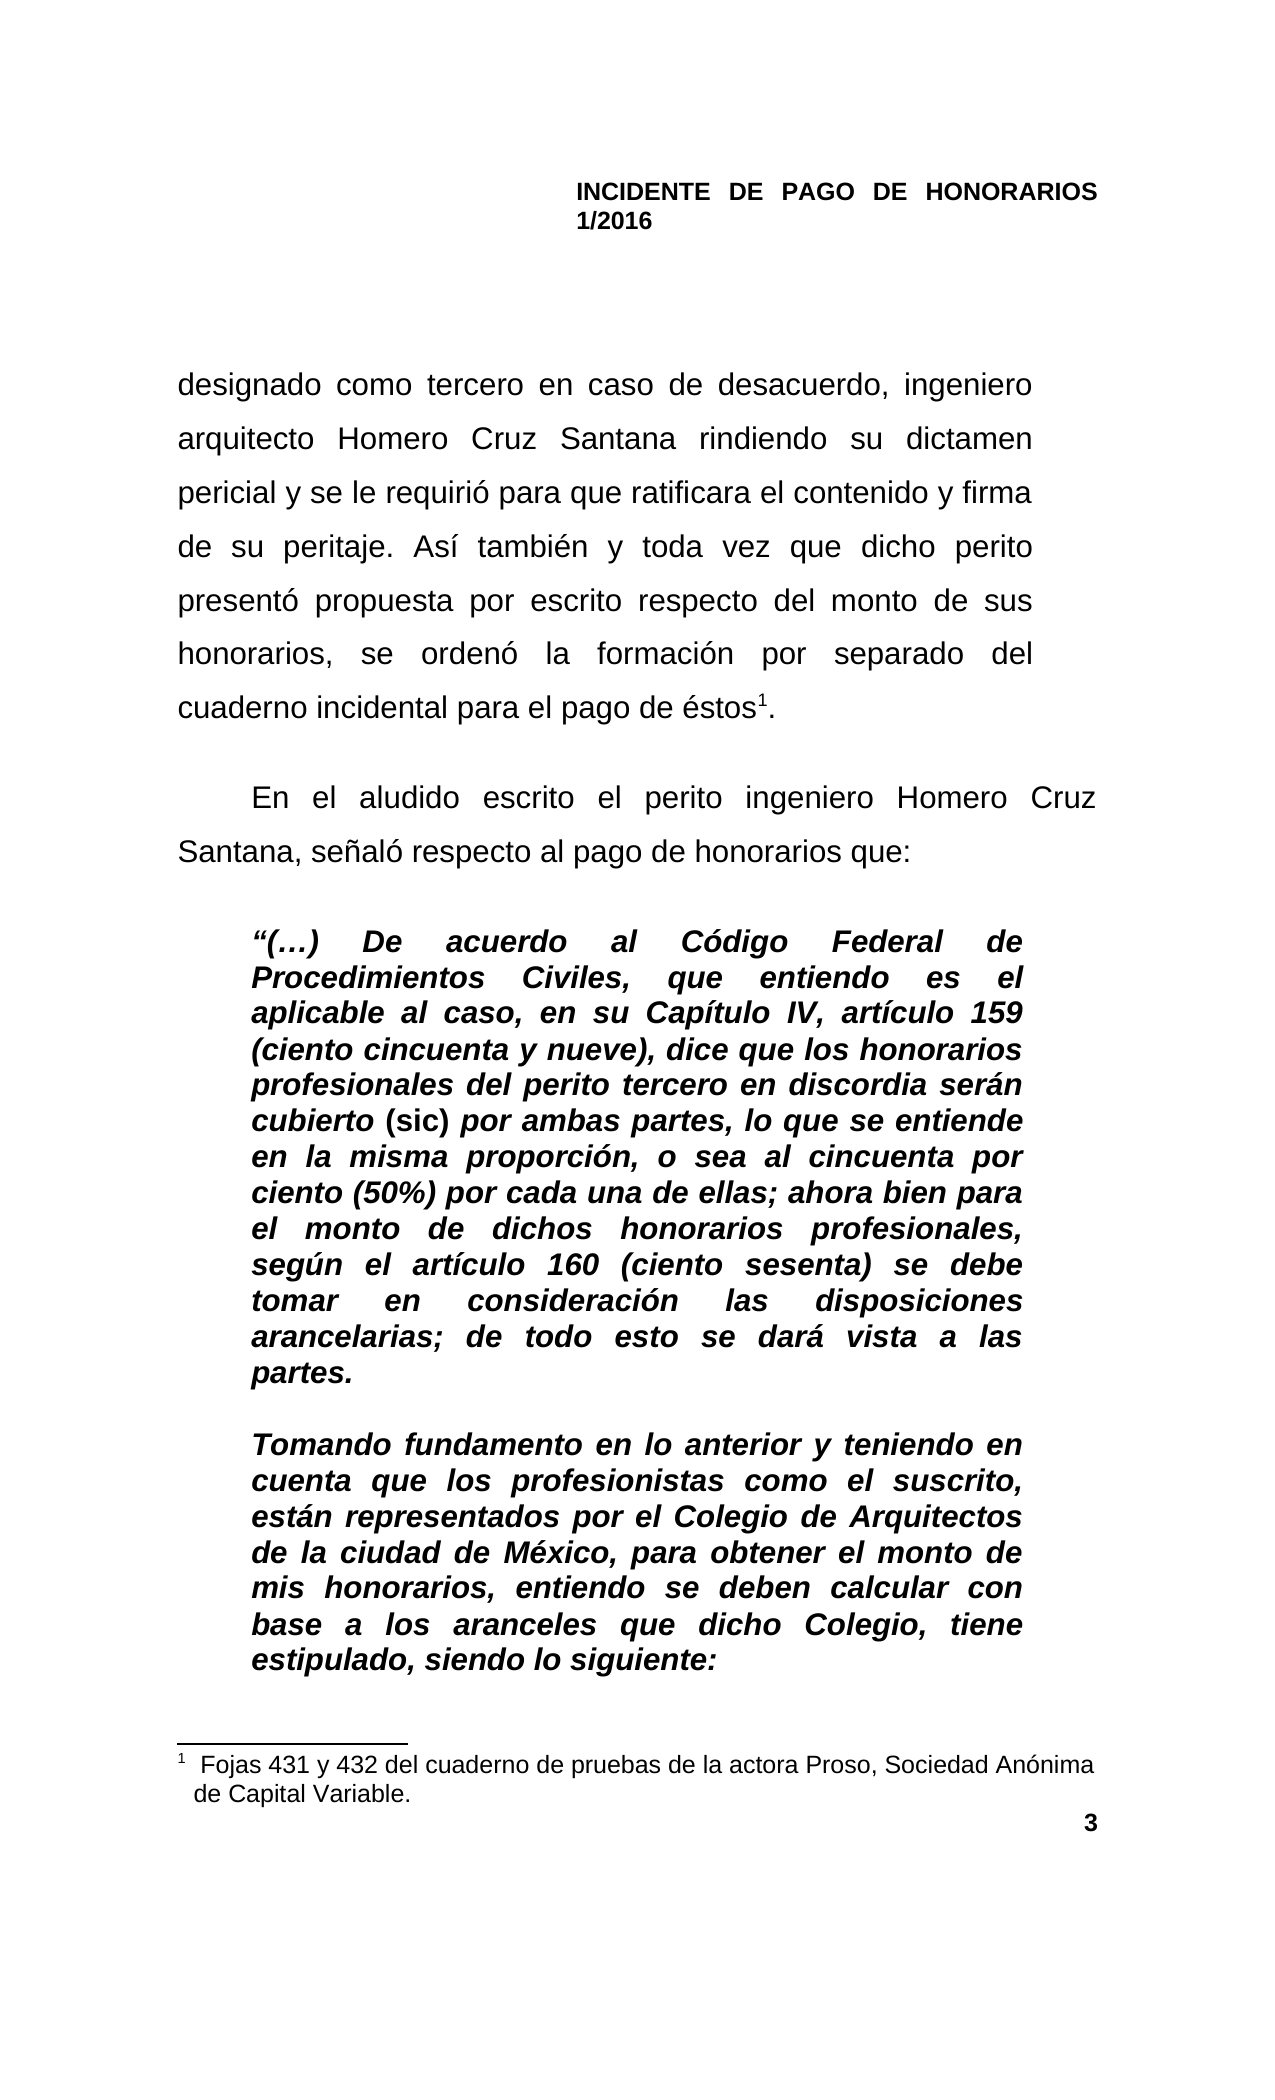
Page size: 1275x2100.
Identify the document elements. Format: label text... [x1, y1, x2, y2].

text “(…) De acuerdo al Código Federal de Procedimientos Civiles, que entiendo es el aplicable al caso, en su Capítulo IV, artículo 159 (ciento cincuenta y nueve), dice que los honorarios profesionales del perito tercero en discordia serán cubierto (sic) por ambas partes, lo que se entiende en la misma proporción, o sea al cincuenta por ciento (50%) por cada una de ellas; ahora bien para el monto de dichos honorarios profesionales, según el artículo 160 (ciento sesenta) se debe tomar en consideración las disposiciones arancelarias; de todo esto se dará vista a las partes. [251, 923, 1024, 1390]
text designado como tercero en caso de desacuerdo, ingeniero arquitecto Homero Cruz Santana rindiendo su dictamen pericial y se le requirió para que ratificara el contenido y firma de su peritaje. Así también y toda vez que dicho perito presentó propuesta por escrito respecto del monto de sus honorarios, se ordenó la formación por separado del cuaderno incidental para el pago de éstos. [177, 366, 1034, 725]
text Tomando fundamento en lo anterior y teniendo en cuenta que los profesionistas como el suscrito, están representados por el Colegio de Arquitectos de la ciudad de México, para obtener el monto de mis honorarios, entiendo se deben calcular con base a los aranceles que dicho Colegio, tiene estipulado, siendo lo siguiente: [251, 1426, 1024, 1677]
text Fojas 431 y 432 del cuaderno de pruebas de la actora Proso, Sociedad Anónima de Capital Variable. [177, 1750, 1098, 1808]
text En el aludido escrito el perito ingeniero Homero Cruz Santana, señaló respecto al pago de honorarios que: [177, 779, 1098, 869]
